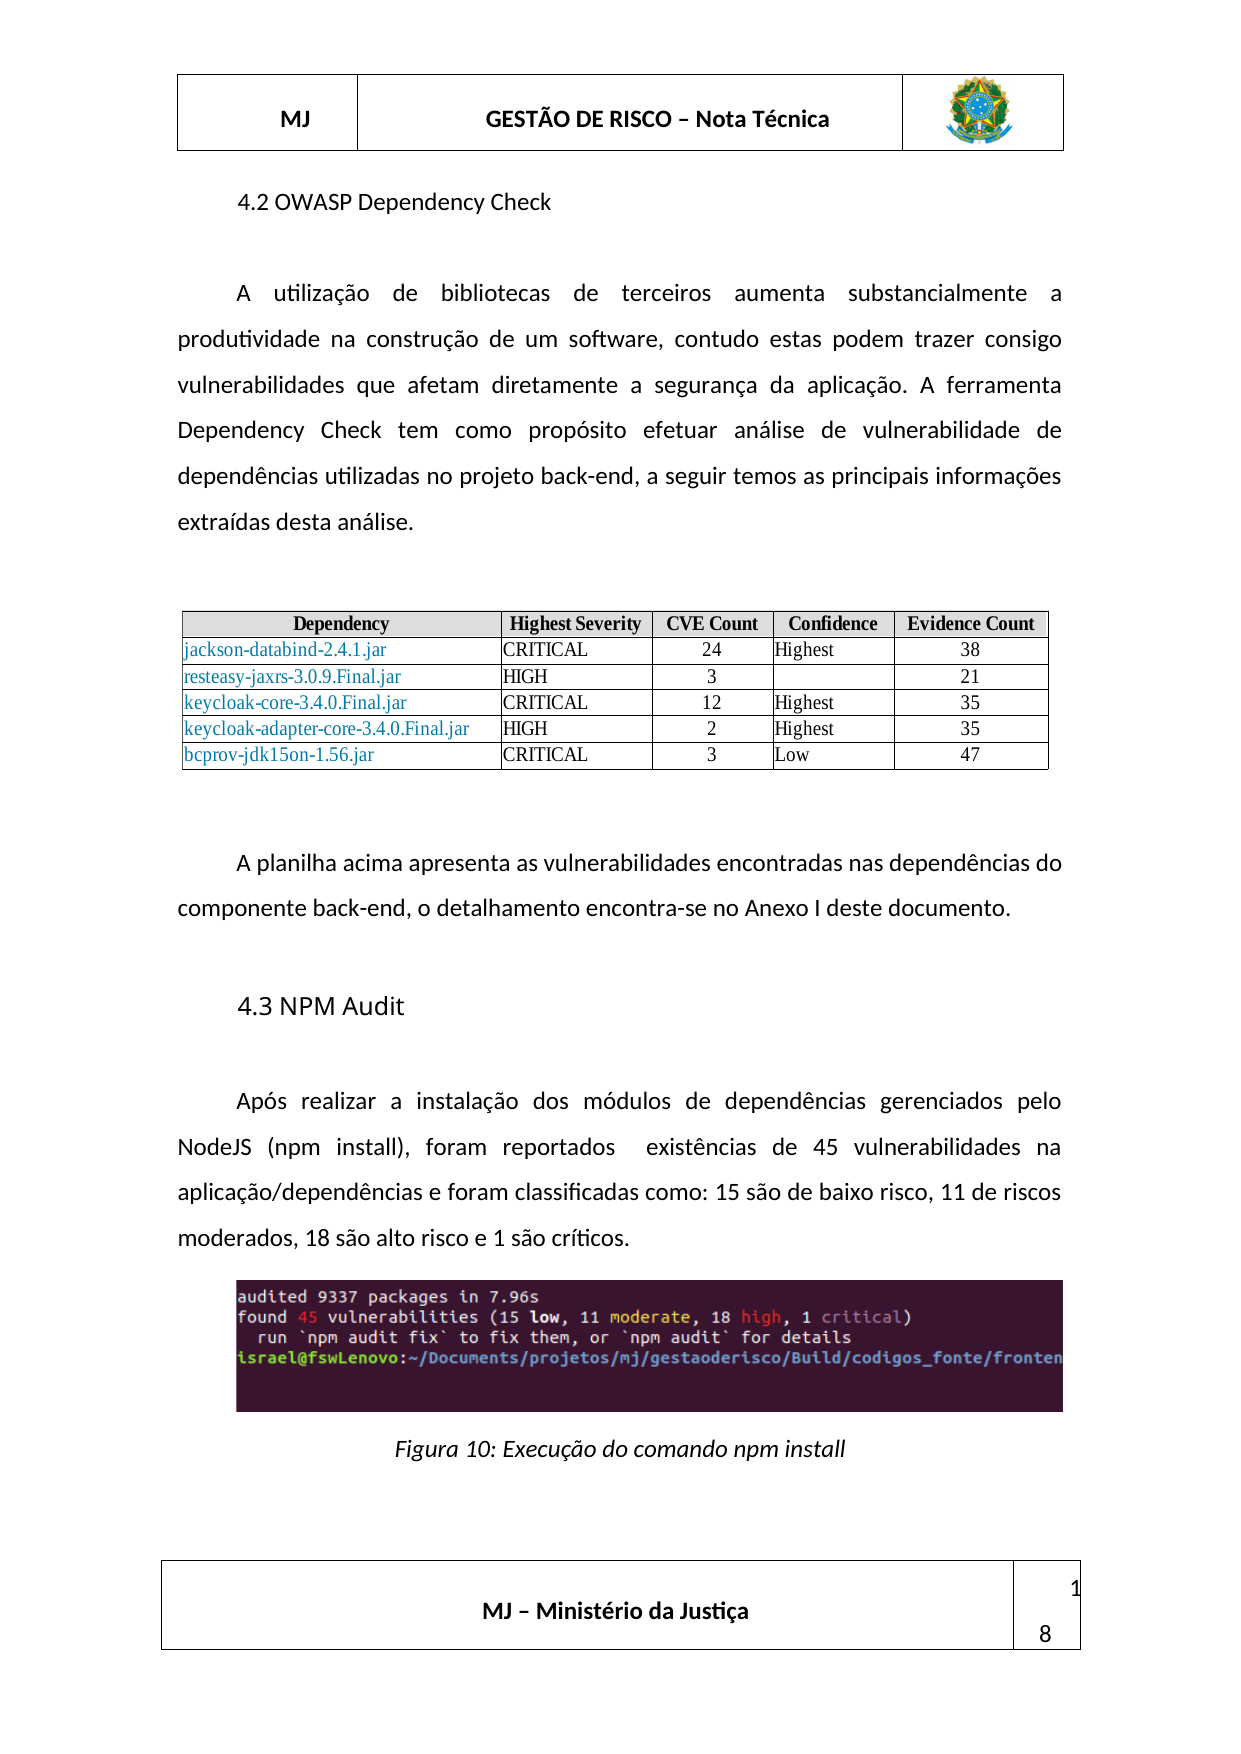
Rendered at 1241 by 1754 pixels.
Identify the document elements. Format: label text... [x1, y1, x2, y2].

picture [282, 642, 289, 656]
text Após realizar a instalação dos módulos de dependências gerenciados pelo NodeJS (npm install), foram reportados existências de 45 vulnerabilidades na aplicação/dependências e foram classificadas como: 15 são de baixo risco, 11 de riscos moderados, 18 são alto risco e 1 são críticos. [177, 1161, 1063, 1176]
subtitle 4.3 NPM Audit [177, 988, 237, 1022]
picture [252, 747, 258, 761]
picture [462, 725, 468, 735]
text A utilização de bibliotecas de terceiros aumenta substancialmente a produtividade na construção de um software, contudo estas podem trazer consigo vulnerabilidades que afetam diretamente a segurança da aplicação. A ferramenta Dependency Check tem como propósito efetuar análise de vulnerabilidade de dependências utilizadas no projeto back-end, a seguir temos as principais informações extraídas desta análise. [177, 399, 1063, 415]
text Após realizar a instalação dos módulos de dependências gerenciados pelo NodeJS (npm install), foram reportados existências de 45 vulnerabilidades na aplicação/dependências e foram classificadas como: 15 são de baixo risco, 11 de riscos moderados, 18 são alto risco e 1 são críticos. [177, 1085, 1063, 1131]
text A utilização de bibliotecas de terceiros aumenta substancialmente a produtividade na construção de um software, contudo estas podem trazer consigo vulnerabilidades que afetam diretamente a segurança da aplicação. A ferramenta Dependency Check tem como propósito efetuar análise de vulnerabilidade de dependências utilizadas no projeto back-end, a seguir temos as principais informações extraídas desta análise. [177, 353, 1063, 369]
picture [379, 673, 384, 687]
text A utilização de bibliotecas de terceiros aumenta substancialmente a produtividade na construção de um software, contudo estas podem trazer consigo vulnerabilidades que afetam diretamente a segurança da aplicação. A ferramenta Dependency Check tem como propósito efetuar análise de vulnerabilidade de dependências utilizadas no projeto back-end, a seguir temos as principais informações extraídas desta análise. [177, 445, 1063, 460]
text A utilização de bibliotecas de terceiros aumenta substancialmente a produtividade na construção de um software, contudo estas podem trazer consigo vulnerabilidades que afetam diretamente a segurança da aplicação. A ferramenta Dependency Check tem como propósito efetuar análise de vulnerabilidade de dependências utilizadas no projeto back-end, a seguir temos as principais informações extraídas desta análise. [177, 277, 1063, 323]
picture [330, 747, 337, 754]
picture [298, 723, 302, 734]
text A planilha acima apresenta as vulnerabilidades encontradas nas dependências do componente back-end, o detalhamento encontra-se no Anexo I deste documento. [177, 847, 1063, 923]
subtitle 4.2 OWASP Dependency Check [177, 186, 237, 216]
picture [236, 1280, 1063, 1412]
text A utilização de bibliotecas de terceiros aumenta substancialmente a produtividade na construção de um software, contudo estas podem trazer consigo vulnerabilidades que afetam diretamente a segurança da aplicação. A ferramenta Dependency Check tem como propósito efetuar análise de vulnerabilidade de dependências utilizadas no projeto back-end, a seguir temos as principais informações extraídas desta análise. [177, 491, 1063, 536]
picture [252, 642, 258, 656]
picture [287, 725, 294, 739]
picture [311, 725, 317, 735]
picture [341, 725, 347, 735]
picture [184, 747, 191, 761]
text Após realizar a instalação dos módulos de dependências gerenciados pelo NodeJS (npm install), foram reportados existências de 45 vulnerabilidades na aplicação/dependências e foram classificadas como: 15 são de baixo risco, 11 de riscos moderados, 18 são alto risco e 1 são críticos. [177, 1207, 1063, 1253]
picture [297, 646, 303, 656]
text Figura 10: Execução do comando npm install [177, 1280, 1063, 1463]
subtitle 4.3 NPM Audit [404, 988, 1063, 1022]
subtitle 4.2 OWASP Dependency Check [551, 186, 1063, 216]
picture [944, 75, 1020, 149]
